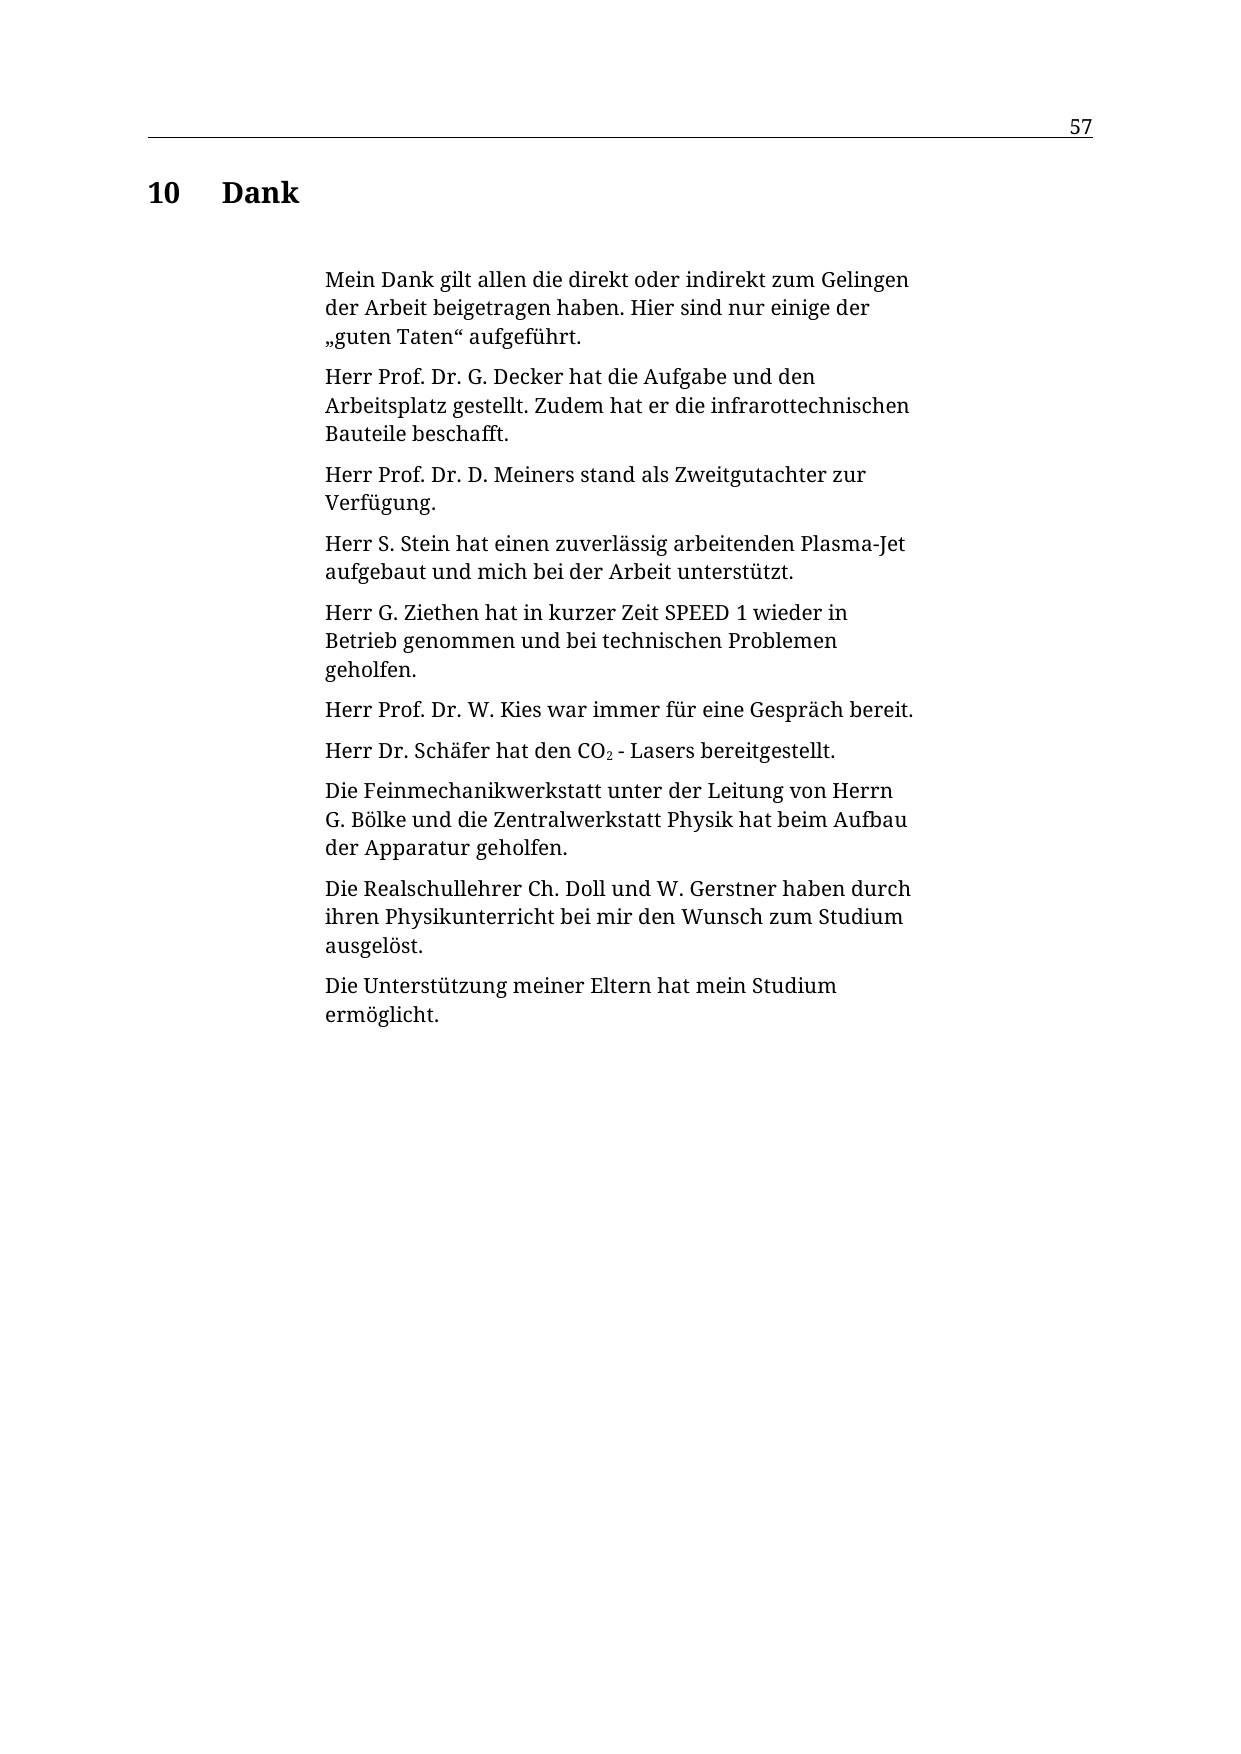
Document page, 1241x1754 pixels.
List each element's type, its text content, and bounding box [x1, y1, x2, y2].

text Die Feinmechanikwerkstatt unter der Leitung von Herrn G. Bölke und die Zentralwerkstatt Physik hat beim Aufbau der Apparatur ge­holfen. [325, 776, 915, 862]
text Herr G. Ziethen hat in kurzer Zeit SPEED 1 wieder in Betrieb ge­nommen und bei technischen Problemen geholfen. [325, 598, 915, 683]
text Die Realschullehrer Ch. Doll und W. Gerstner haben durch ihren Phy­sikunterricht bei mir den Wunsch zum Studium ausgelöst. [325, 873, 915, 959]
text Herr Dr. Schäfer hat den CO2 - Lasers bereitgestellt. [325, 736, 915, 764]
text Herr Prof. Dr. G. Decker hat die Aufgabe und den Arbeitsplatz ge­stellt. Zudem hat er die infrarottechnischen Bauteile beschafft. [325, 362, 915, 448]
text Herr Prof. Dr. D. Meiners stand als Zweitgutachter zur Verfügung. [325, 460, 915, 517]
text Herr Prof. Dr. W. Kies war immer für eine Gespräch bereit. [325, 695, 915, 724]
text Mein Dank gilt allen die direkt oder indirekt zum Gelingen der Ar­beit beigetragen haben. Hier sind nur einige der „guten Taten“ auf­ge­führt. [325, 265, 915, 350]
text Die Unterstützung meiner Eltern hat mein Studium ermöglicht. [325, 971, 915, 1028]
text Herr S. Stein hat einen zuverlässig arbeitenden Plasma-Jet aufgebaut und mich bei der Arbeit unterstützt. [325, 529, 915, 586]
subtitle Dank [148, 173, 1092, 212]
